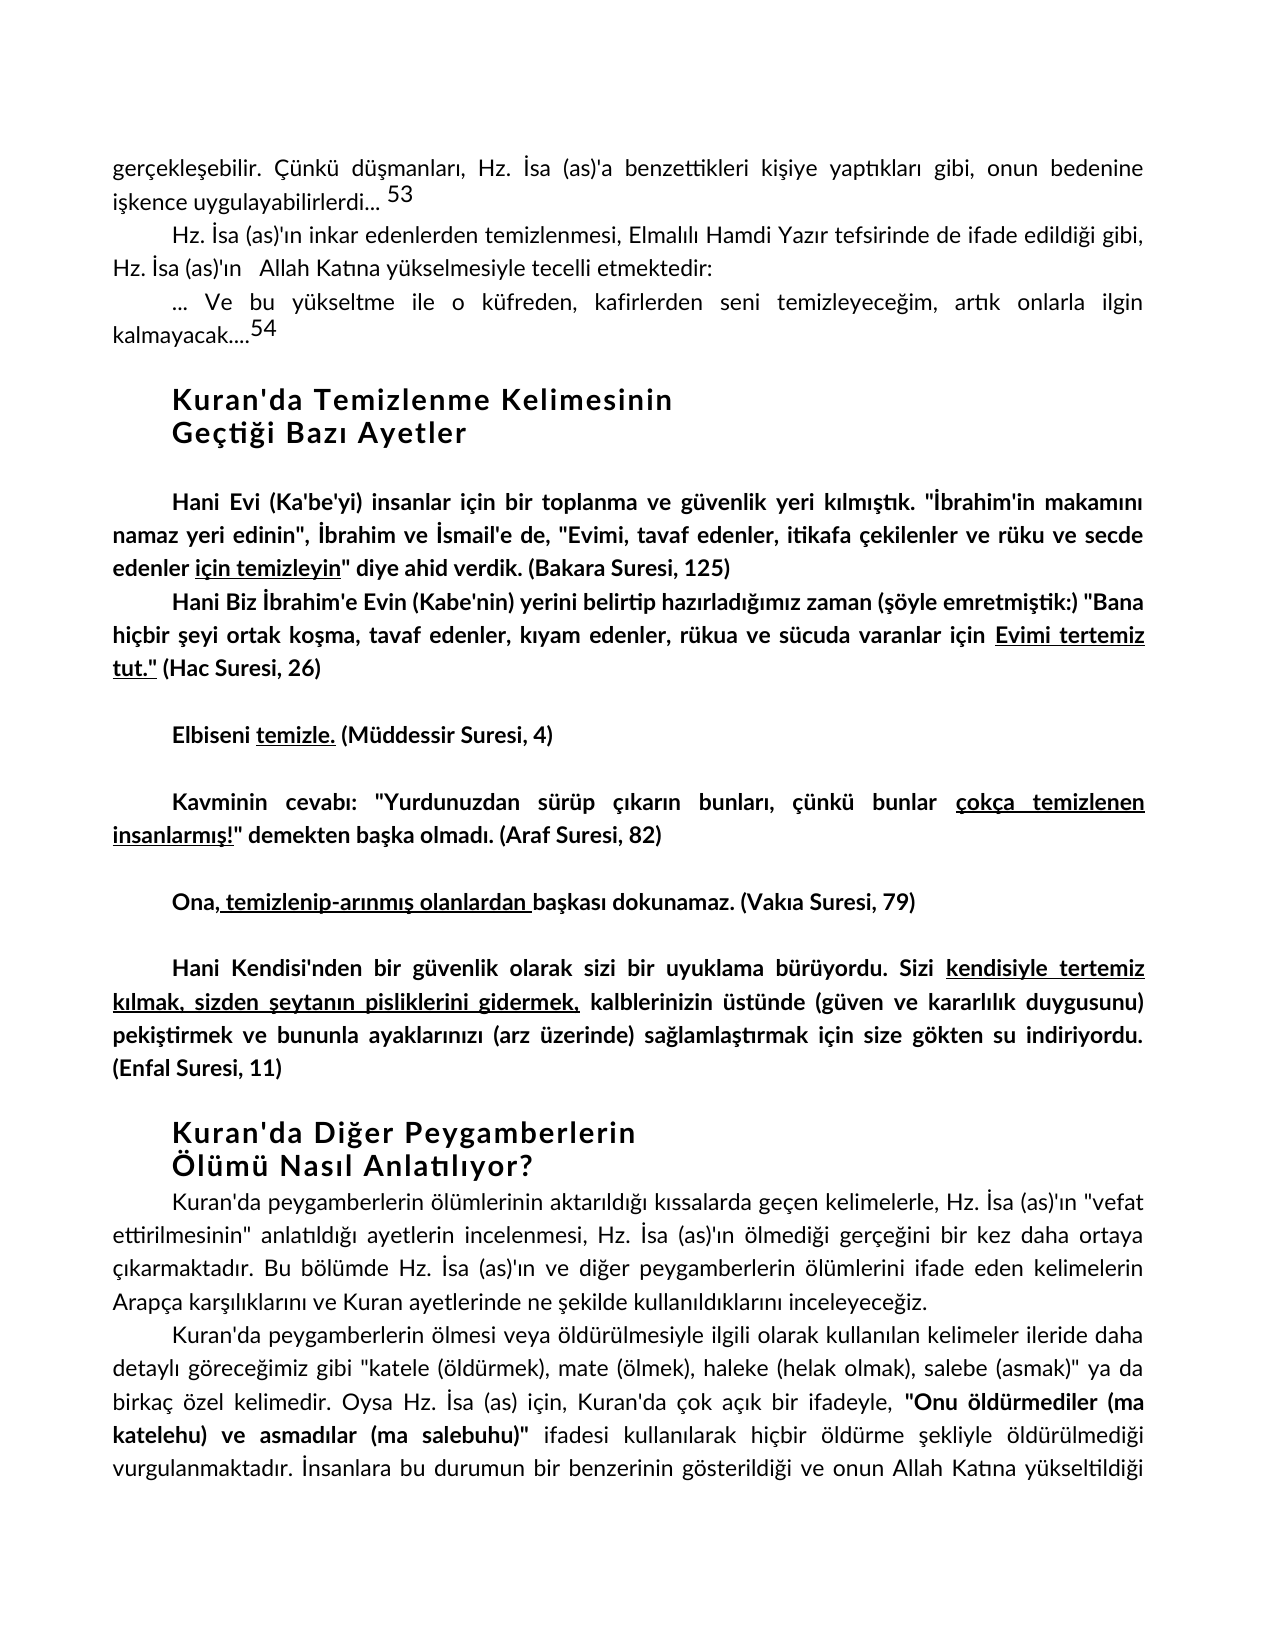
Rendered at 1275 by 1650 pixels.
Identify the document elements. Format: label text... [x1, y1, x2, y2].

text Elbiseni temizle. (Müddessir Suresi, 4) [112, 717, 1145, 750]
text Kuran'da peygamberlerin ölmesi veya öldürülmesiyle ilgili olarak kullanılan kelimeler ileride daha detaylı göreceğimiz gibi "katele (öldürmek), mate (ölmek), haleke (helak olmak), salebe (asmak)" ya da birkaç özel kelimedir. Oysa Hz. İsa (as) için, Kuran'da çok açık bir ifadeyle, "Onu öldürmediler (ma katelehu) ve asmadılar (ma salebuhu)" ifadesi kullanılarak hiçbir öldürme şekliyle öldürülmediği vurgulanmaktadır. İnsanlara bu durumun bir benzerinin gösterildiği ve onun Allah Katına yükseltildiği [112, 1317, 1145, 1483]
text Kuran'da Temizlenme Kelimesinin [112, 383, 1145, 417]
text Hani Evi (Ka'be'yi) insanlar için bir toplanma ve güvenlik yeri kılmıştık. "İbrahim'in makamını namaz yeri edinin", İbrahim ve İsmail'e de, "Evimi, tavaf edenler, itikafa çekilenler ve rüku ve secde edenler için temizleyin" diye ahid verdik. (Bakara Suresi, 125) [112, 483, 1145, 583]
text Kuran'da peygamberlerin ölümlerinin aktarıldığı kıssalarda geçen kelimelerle, Hz. İsa (as)'ın "vefat ettirilmesinin" anlatıldığı ayetlerin incelenmesi, Hz. İsa (as)'ın ölmediği gerçeğini bir kez daha ortaya çıkarmaktadır. Bu bölümde Hz. İsa (as)'ın ve diğer peygamberlerin ölümlerini ifade eden kelimelerin Arapça karşılıklarını ve Kuran ayetlerinde ne şekilde kullanıldıklarını inceleyeceğiz. [112, 1183, 1145, 1317]
text Ona, temizlenip-arınmış olanlardan başkası dokunamaz. (Vakıa Suresi, 79) [112, 883, 1145, 917]
text gerçekleşebilir. Çünkü düşmanları, Hz. İsa (as)'a benzettikleri kişiye yaptıkları gibi, onun bedenine işkence uygulayabilirlerdi... 53 [112, 150, 1145, 217]
text Hz. İsa (as)'ın inkar edenlerden temizlenmesi, Elmalılı Hamdi Yazır tefsirinde de ifade edildiği gibi, Hz. İsa (as)'ın Allah Katına yükselmesiyle tecelli etmektedir: [112, 217, 1145, 283]
text Ölümü Nasıl Anlatılıyor? [112, 1150, 1145, 1183]
text Hani Biz İbrahim'e Evin (Kabe'nin) yerini belirtip hazırladığımız zaman (şöyle emretmiştik:) "Bana hiçbir şeyi ortak koşma, tavaf edenler, kıyam edenler, rükua ve sücuda varanlar için Evimi tertemiz tut." (Hac Suresi, 26) [112, 583, 1145, 683]
text Hani Kendisi'nden bir güvenlik olarak sizi bir uyuklama bürüyordu. Sizi kendisiyle tertemiz kılmak, sizden şeytanın pisliklerini gidermek, kalblerinizin üstünde (güven ve kararlılık duygusunu) pekiştirmek ve bununla ayaklarınızı (arz üzerinde) sağlamlaştırmak için size gökten su indiriyordu. (Enfal Suresi, 11) [112, 950, 1145, 1083]
text Geçtiği Bazı Ayetler [112, 417, 1145, 450]
text ... Ve bu yükseltme ile o küfreden, kafirlerden seni temizleyeceğim, artık onlarla ilgin kalmayacak....54 [112, 283, 1145, 350]
text Kuran'da Diğer Peygamberlerin [112, 1117, 1145, 1150]
text Kavminin cevabı: "Yurdunuzdan sürüp çıkarın bunları, çünkü bunlar çokça temizlenen insanlarmış!" demekten başka olmadı. (Araf Suresi, 82) [112, 783, 1145, 850]
